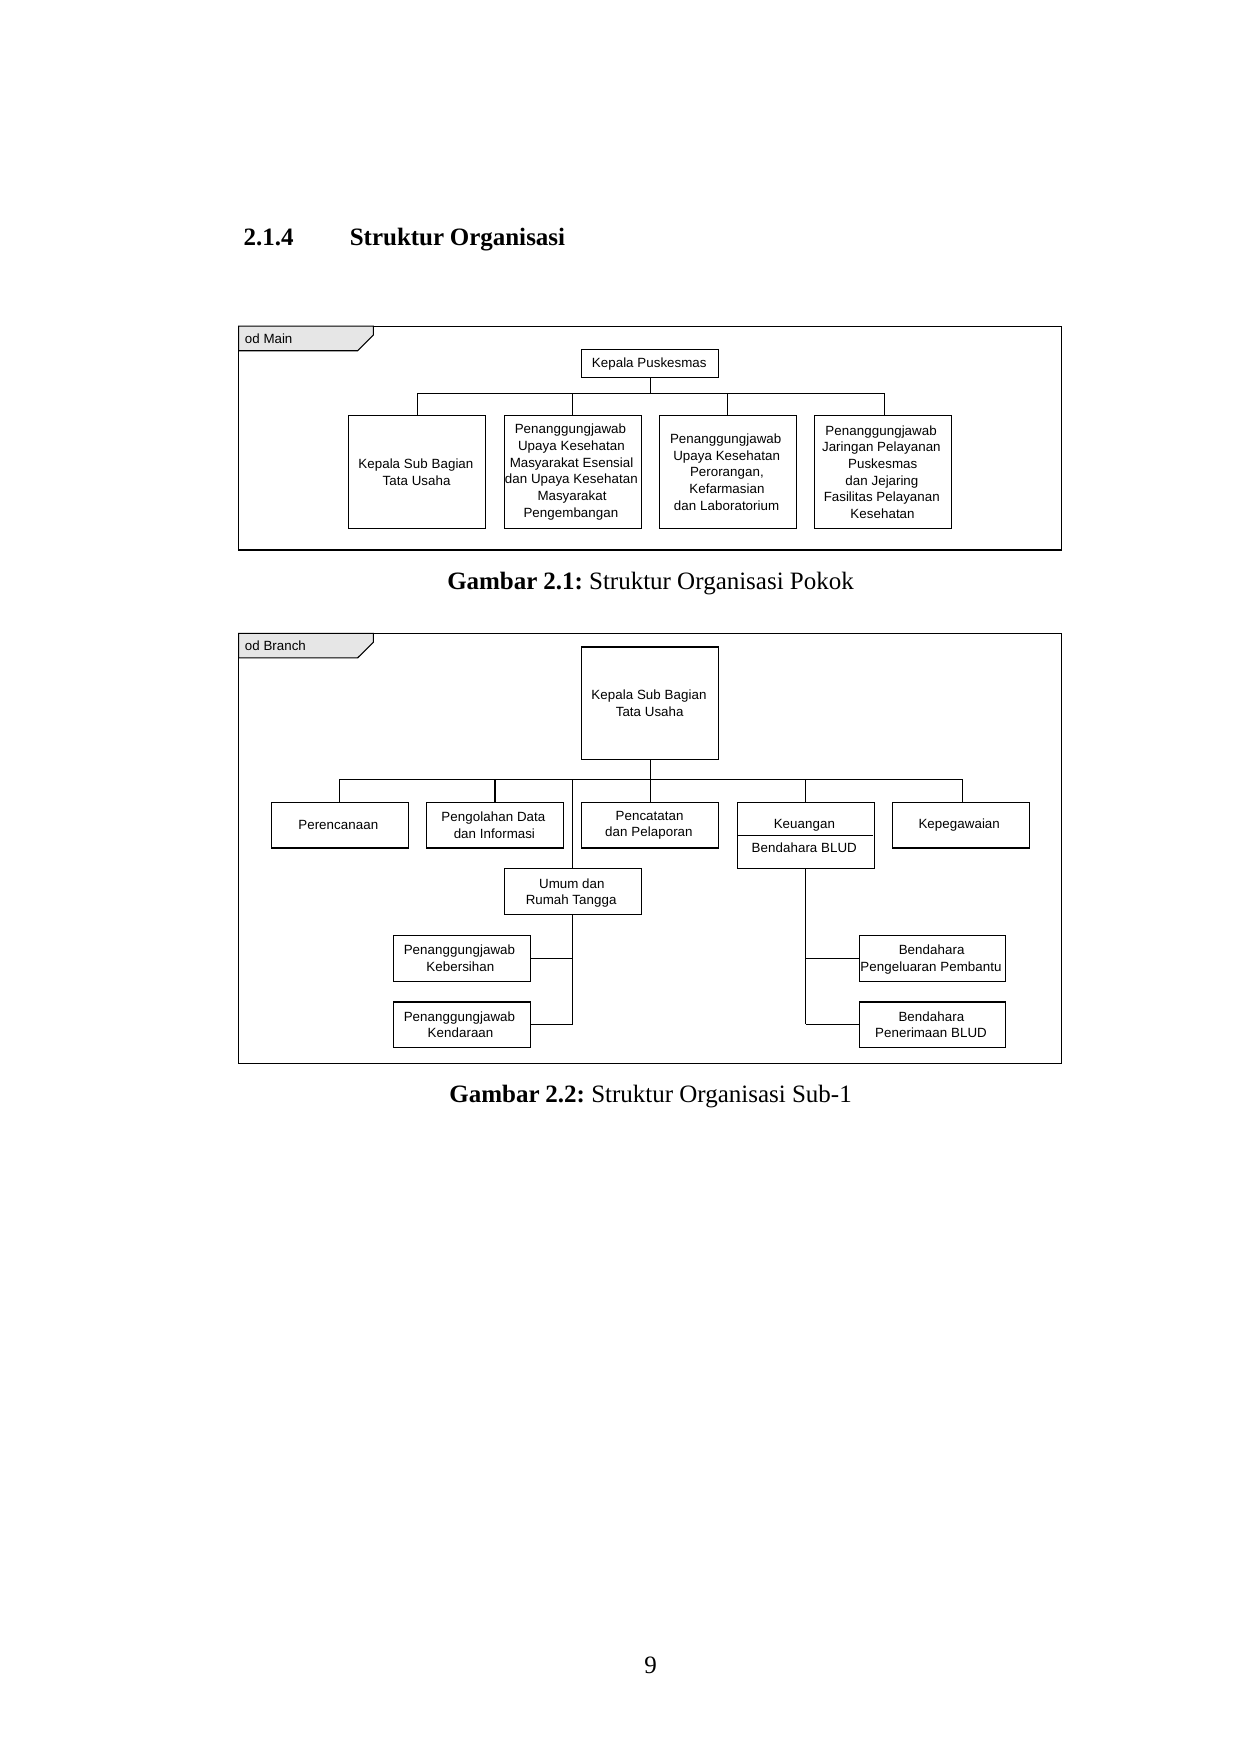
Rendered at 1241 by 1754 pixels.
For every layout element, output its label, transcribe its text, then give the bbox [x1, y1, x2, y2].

text Gambar 2.1: Struktur Organisasi Pokok [237, 339, 1063, 595]
list Struktur Organisasi [237, 222, 1063, 251]
text Gambar 2.2: Struktur Organisasi Sub-1 [237, 647, 1063, 1108]
